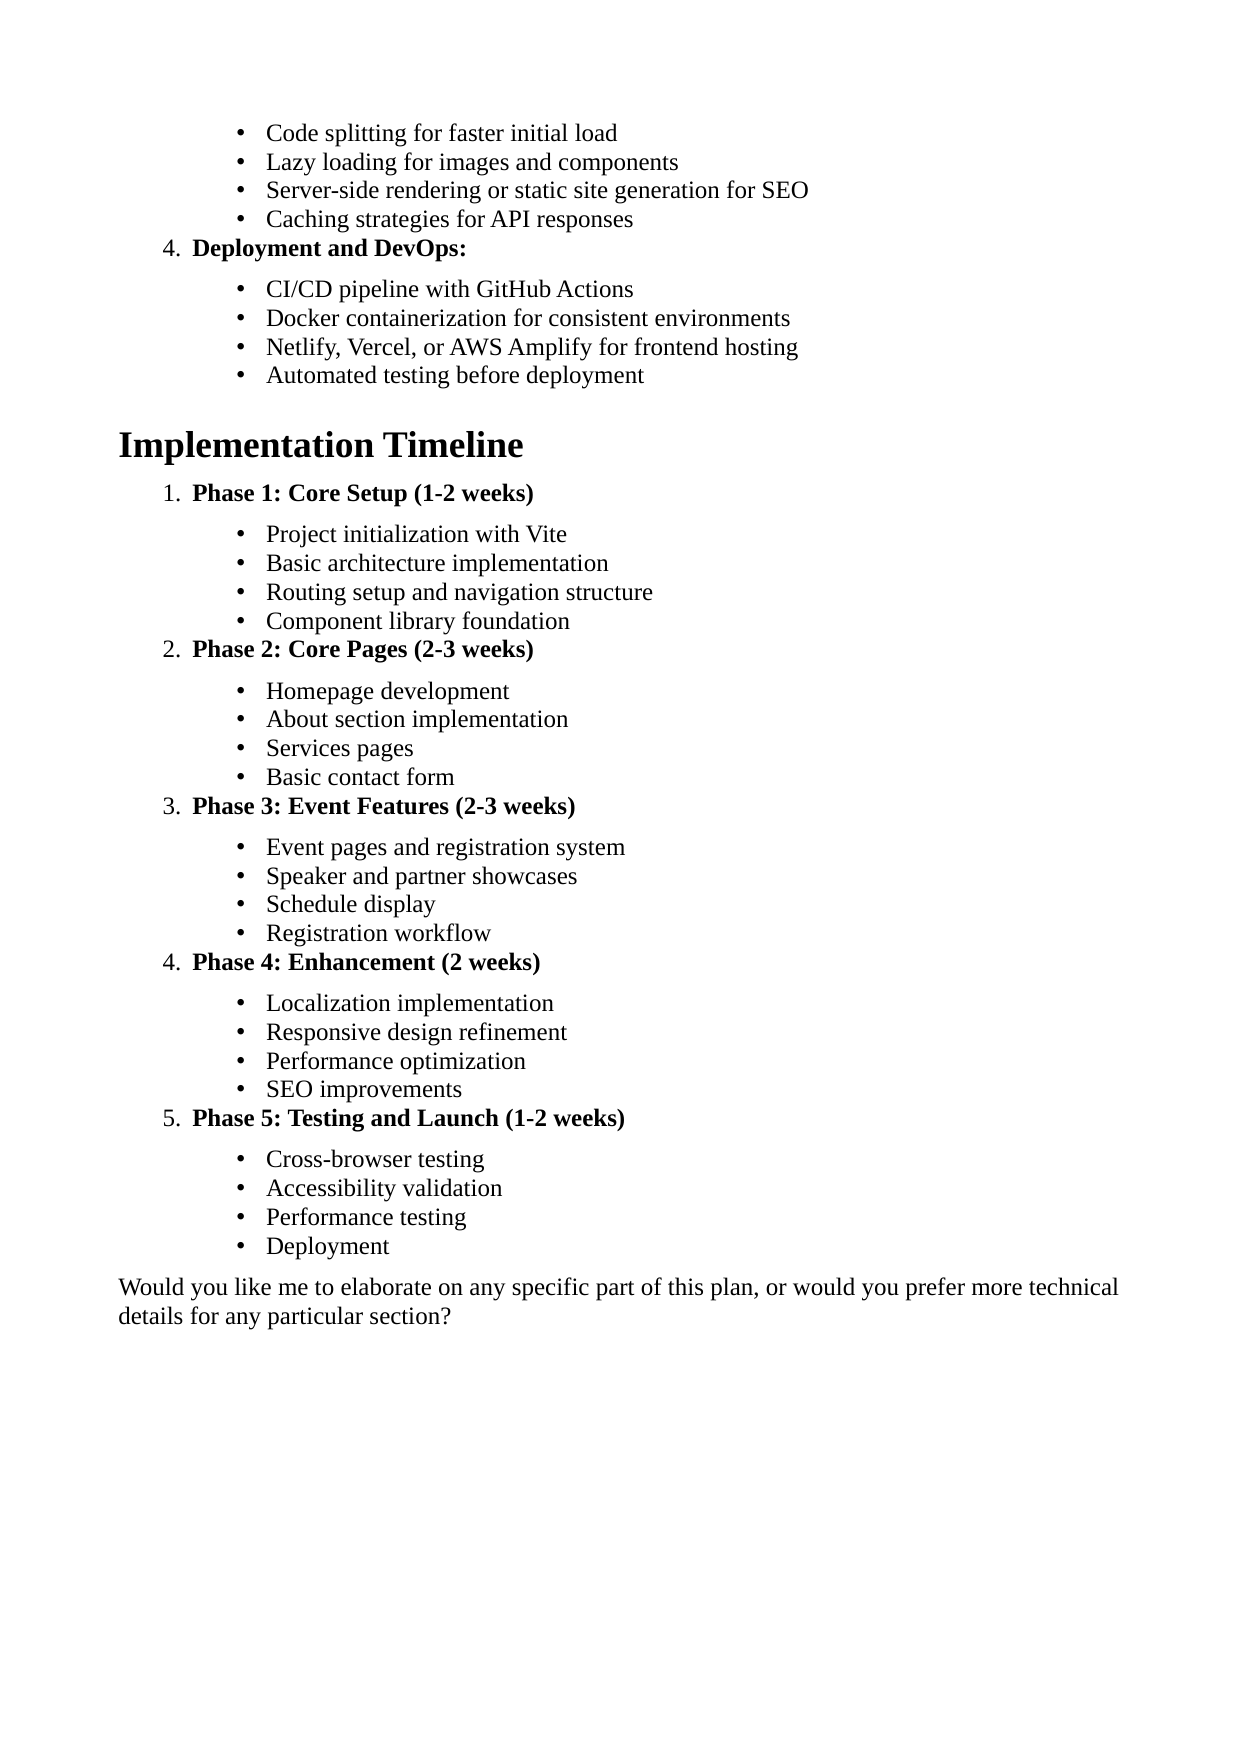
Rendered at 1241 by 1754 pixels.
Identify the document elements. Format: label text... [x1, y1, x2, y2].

list Deployment and DevOps: [162, 233, 1122, 262]
list Code splitting for faster initial load [236, 118, 1122, 147]
list Basic contact form [236, 762, 1122, 791]
list Localization implementation [236, 988, 1122, 1017]
list SEO improvements [236, 1074, 1122, 1103]
list Phase 2: Core Pages (2-3 weeks) [162, 634, 1122, 663]
list Event pages and registration system [236, 832, 1122, 861]
list Docker containerization for consistent environments [236, 303, 1122, 332]
list Component library foundation [236, 606, 1122, 634]
list Cross-browser testing [236, 1144, 1122, 1173]
list Homepage development [236, 676, 1122, 704]
list Responsive design refinement [236, 1017, 1122, 1046]
list Netlify, Vercel, or AWS Amplify for frontend hosting [236, 332, 1122, 361]
list Project initialization with Vite [236, 519, 1122, 548]
list Speaker and partner showcases [236, 861, 1122, 889]
list Performance testing [236, 1202, 1122, 1231]
list CI/CD pipeline with GitHub Actions [236, 274, 1122, 303]
list Registration workflow [236, 918, 1122, 947]
list Phase 4: Enhancement (2 weeks) [162, 947, 1122, 976]
list About section implementation [236, 704, 1122, 733]
list Phase 1: Core Setup (1-2 weeks) [162, 478, 1122, 507]
list Caching strategies for API responses [236, 204, 1122, 233]
list Server-side rendering or static site generation for SEO [236, 176, 1122, 204]
list Phase 5: Testing and Launch (1-2 weeks) [162, 1103, 1122, 1132]
list Automated testing before deployment [236, 361, 1122, 389]
subtitle Implementation Timeline [118, 423, 1122, 466]
list Services pages [236, 733, 1122, 762]
list Lazy loading for images and components [236, 147, 1122, 176]
list Performance optimization [236, 1046, 1122, 1074]
list Deployment [236, 1231, 1122, 1259]
list Routing setup and navigation structure [236, 577, 1122, 606]
list Schedule display [236, 889, 1122, 918]
list Accessibility validation [236, 1173, 1122, 1202]
text Would you like me to elaborate on any specific part of this plan, or would you prefer more technical details for any particular section? [118, 1272, 1122, 1329]
list Basic architecture implementation [236, 548, 1122, 577]
list Phase 3: Event Features (2-3 weeks) [162, 791, 1122, 819]
